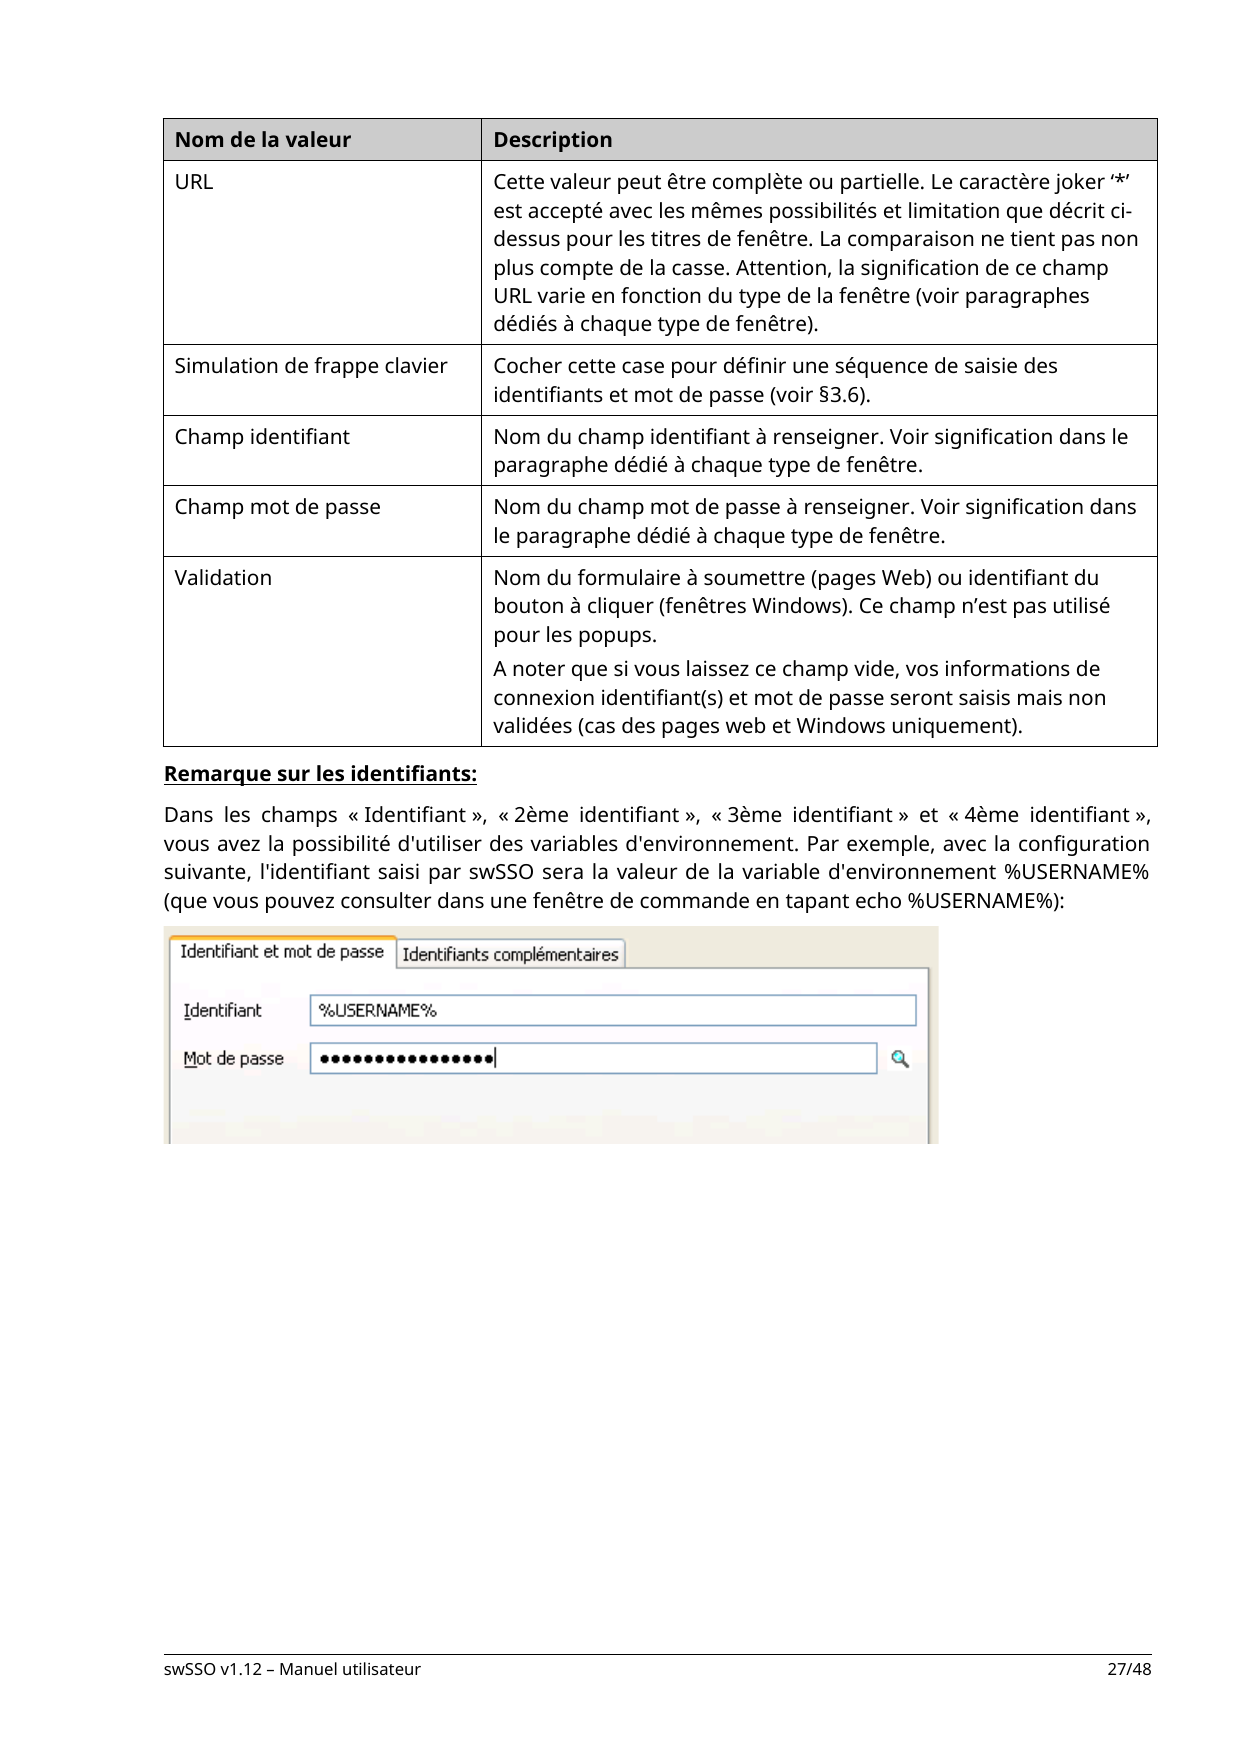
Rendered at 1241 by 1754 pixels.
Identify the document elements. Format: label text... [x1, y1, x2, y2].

table_header Nom de la valeur [164, 119, 481, 160]
table_cell Nom du champ identifiant à renseigner. Voir signification dans le paragraphe dédié à chaque type de fenêtre. [482, 416, 1157, 485]
table_cell URL [164, 161, 481, 344]
text Dans les champs « Identifiant », « 2ème identifiant », « 3ème identifiant » et « 4ème identifiant », vous avez la possibilité d'utiliser des variables d'environnement. Par exemple, avec la configuration suivante, l'identifiant saisi par swSSO sera la valeur de la variable d'environnement %USERNAME% (que vous pouvez consulter dans une fenêtre de commande en tapant echo %USERNAME%): [164, 800, 1152, 914]
table_cell Cette valeur peut être complète ou partielle. Le caractère joker ‘*’ est accepté avec les mêmes possibilités et limitation que décrit ci-dessus pour les titres de fenêtre. La comparaison ne tient pas non plus compte de la casse. Attention, la signification de ce champ URL varie en fonction du type de la fenêtre (voir paragraphes dédiés à chaque type de fenêtre). [482, 161, 1157, 344]
table_cell Nom du champ mot de passe à renseigner. Voir signification dans le paragraphe dédié à chaque type de fenêtre. [482, 486, 1157, 556]
table_cell Validation [164, 557, 481, 746]
table_cell Nom du formulaire à soumettre (pages Web) ou identifiant du bouton à cliquer (fenêtres Windows). Ce champ n’est pas utilisé pour les popups. A noter que si vous laissez ce champ vide, vos informations de connexion identifiant(s) et mot de passe seront saisis mais non validées (cas des pages web et Windows uniquement). [482, 557, 1157, 746]
table_cell Simulation de frappe clavier [164, 345, 481, 415]
table_header Description [482, 119, 1157, 160]
table_cell Cocher cette case pour définir une séquence de saisie des identifiants et mot de passe (voir §3.6). [482, 345, 1157, 415]
table_cell Champ mot de passe [164, 486, 481, 556]
table_cell Champ identifiant [164, 416, 481, 485]
text Remarque sur les identifiants: [164, 759, 1152, 788]
